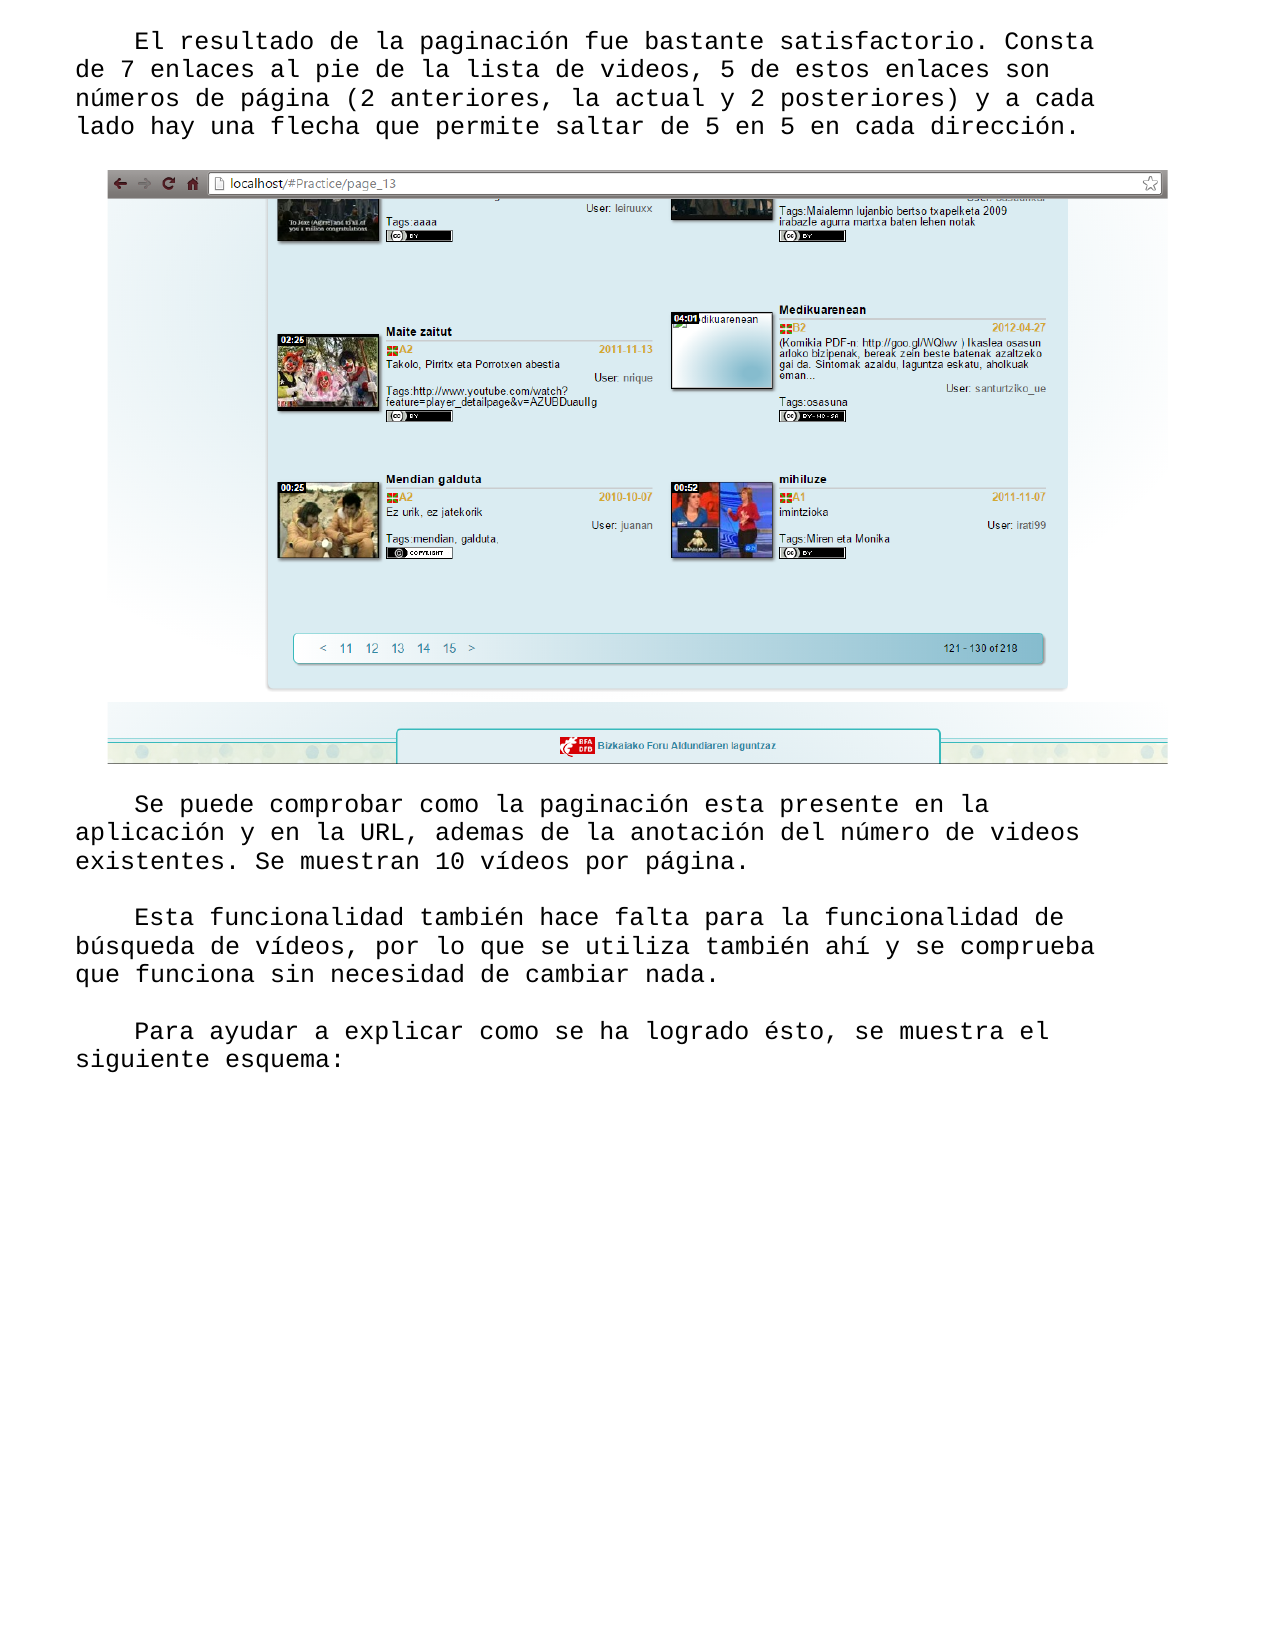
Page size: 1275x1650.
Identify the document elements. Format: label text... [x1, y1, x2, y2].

text El resultado de la paginación fue bastante satisfactorio. Consta de 7 enlaces al pie de la lista de videos, 5 de estos enlaces son números de página (2 anteriores, la actual y 2 posteriores) y a cada lado hay una flecha que permite saltar de 5 en 5 en cada dirección. [75, 29, 1135, 142]
text Para ayudar a explicar como se ha logrado ésto, se muestra el siguiente esquema: [75, 1018, 1135, 1075]
text Se puede comprobar como la paginación esta presente en la aplicación y en la URL, ademas de la anotación del número de videos existentes. Se muestran 10 vídeos por página. [75, 792, 1135, 877]
text Esta funcionalidad también hace falta para la funcionalidad de búsqueda de vídeos, por lo que se utiliza también ahí y se comprueba que funciona sin necesidad de cambiar nada. [75, 905, 1135, 990]
picture [107, 170, 1168, 764]
